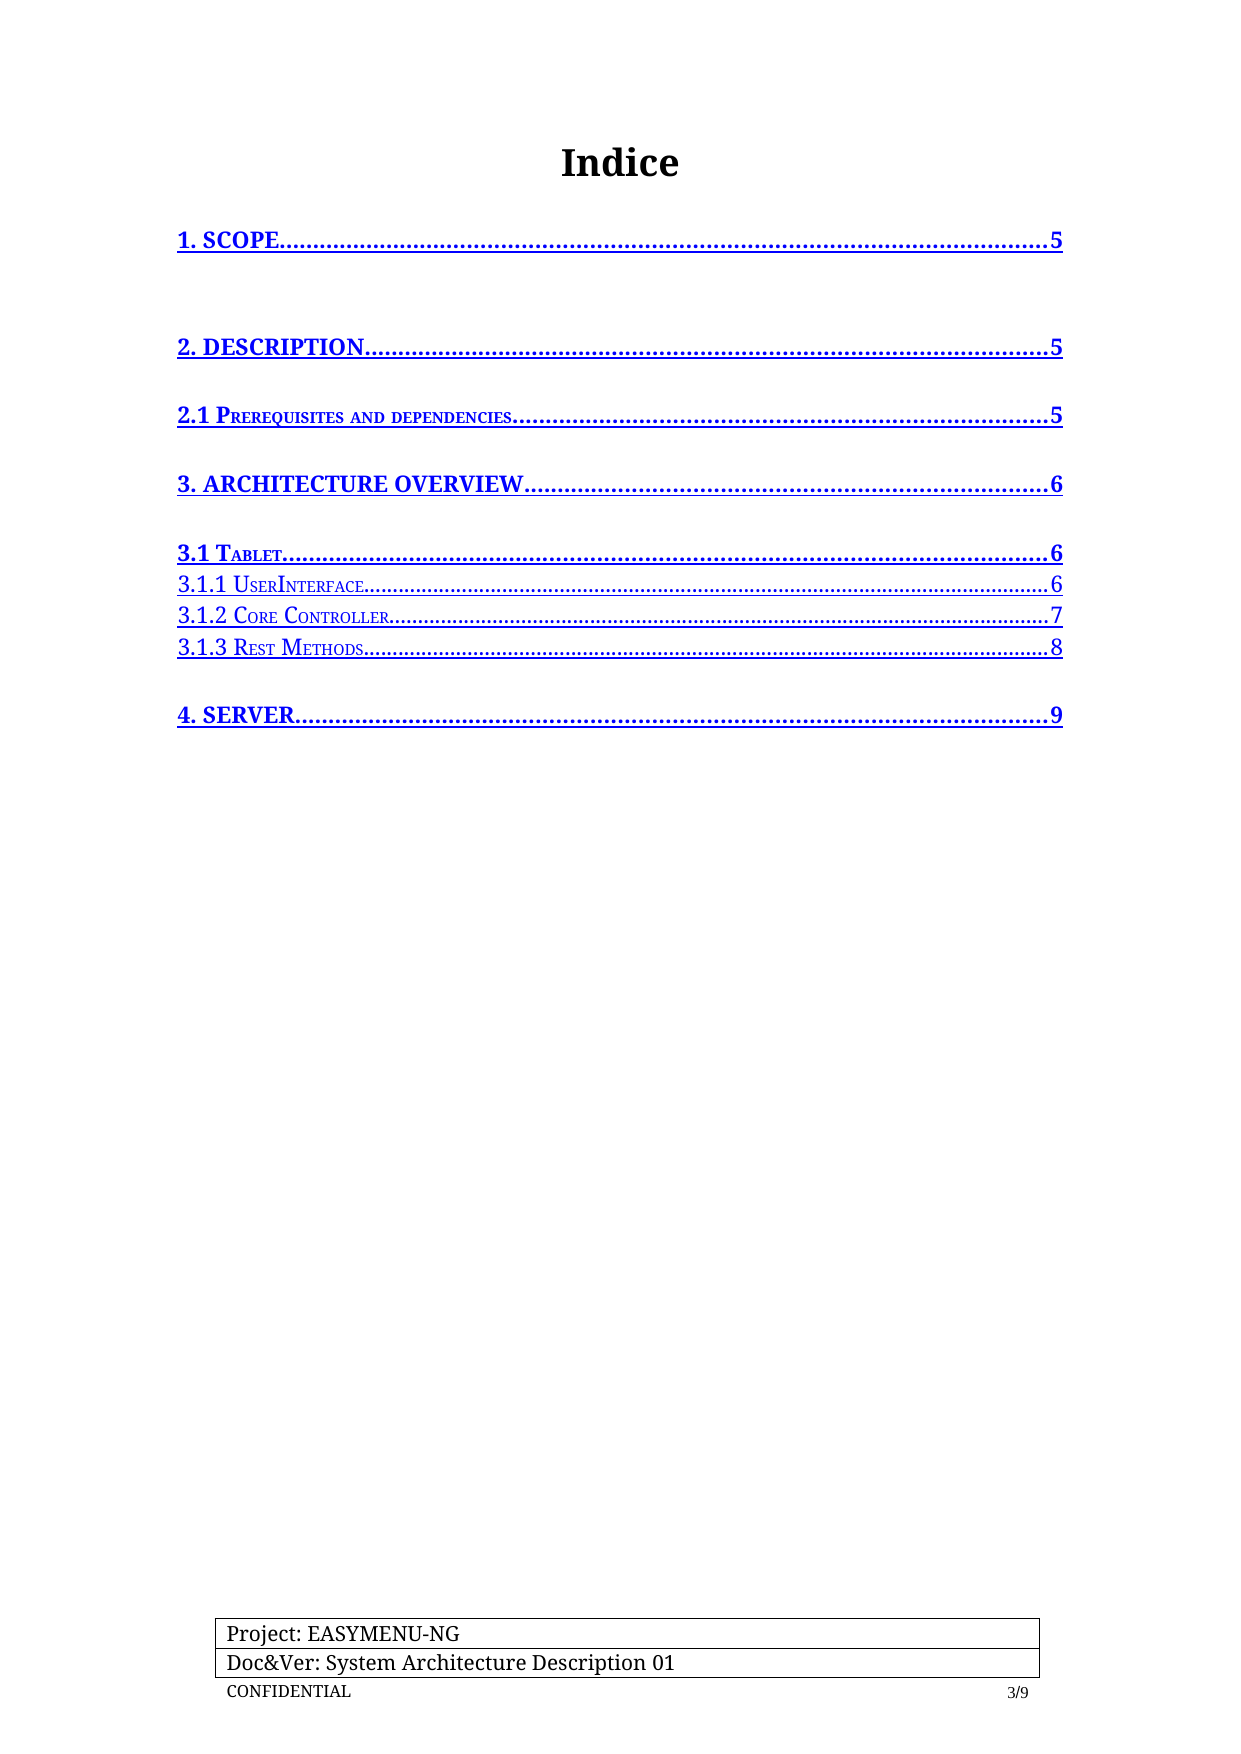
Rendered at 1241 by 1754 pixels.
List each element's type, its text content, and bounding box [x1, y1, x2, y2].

text 3.1.1 UserInterface 6 [177, 568, 1063, 595]
text 3. Architecture Overview 6 [177, 468, 1063, 495]
text 4. Server 9 [177, 699, 1063, 726]
text 2.1 Prerequisites and dependencies 5 [177, 399, 1063, 426]
text 3.1.2 Core Controller 7 [177, 599, 1063, 626]
text 2. Description 5 [177, 331, 1063, 357]
text 3.1.3 Rest Methods 8 [177, 631, 1063, 657]
text 1. Scope 5 [177, 224, 1063, 251]
title Indice [177, 136, 1063, 187]
text 3.1 Tablet 6 [177, 537, 1063, 563]
